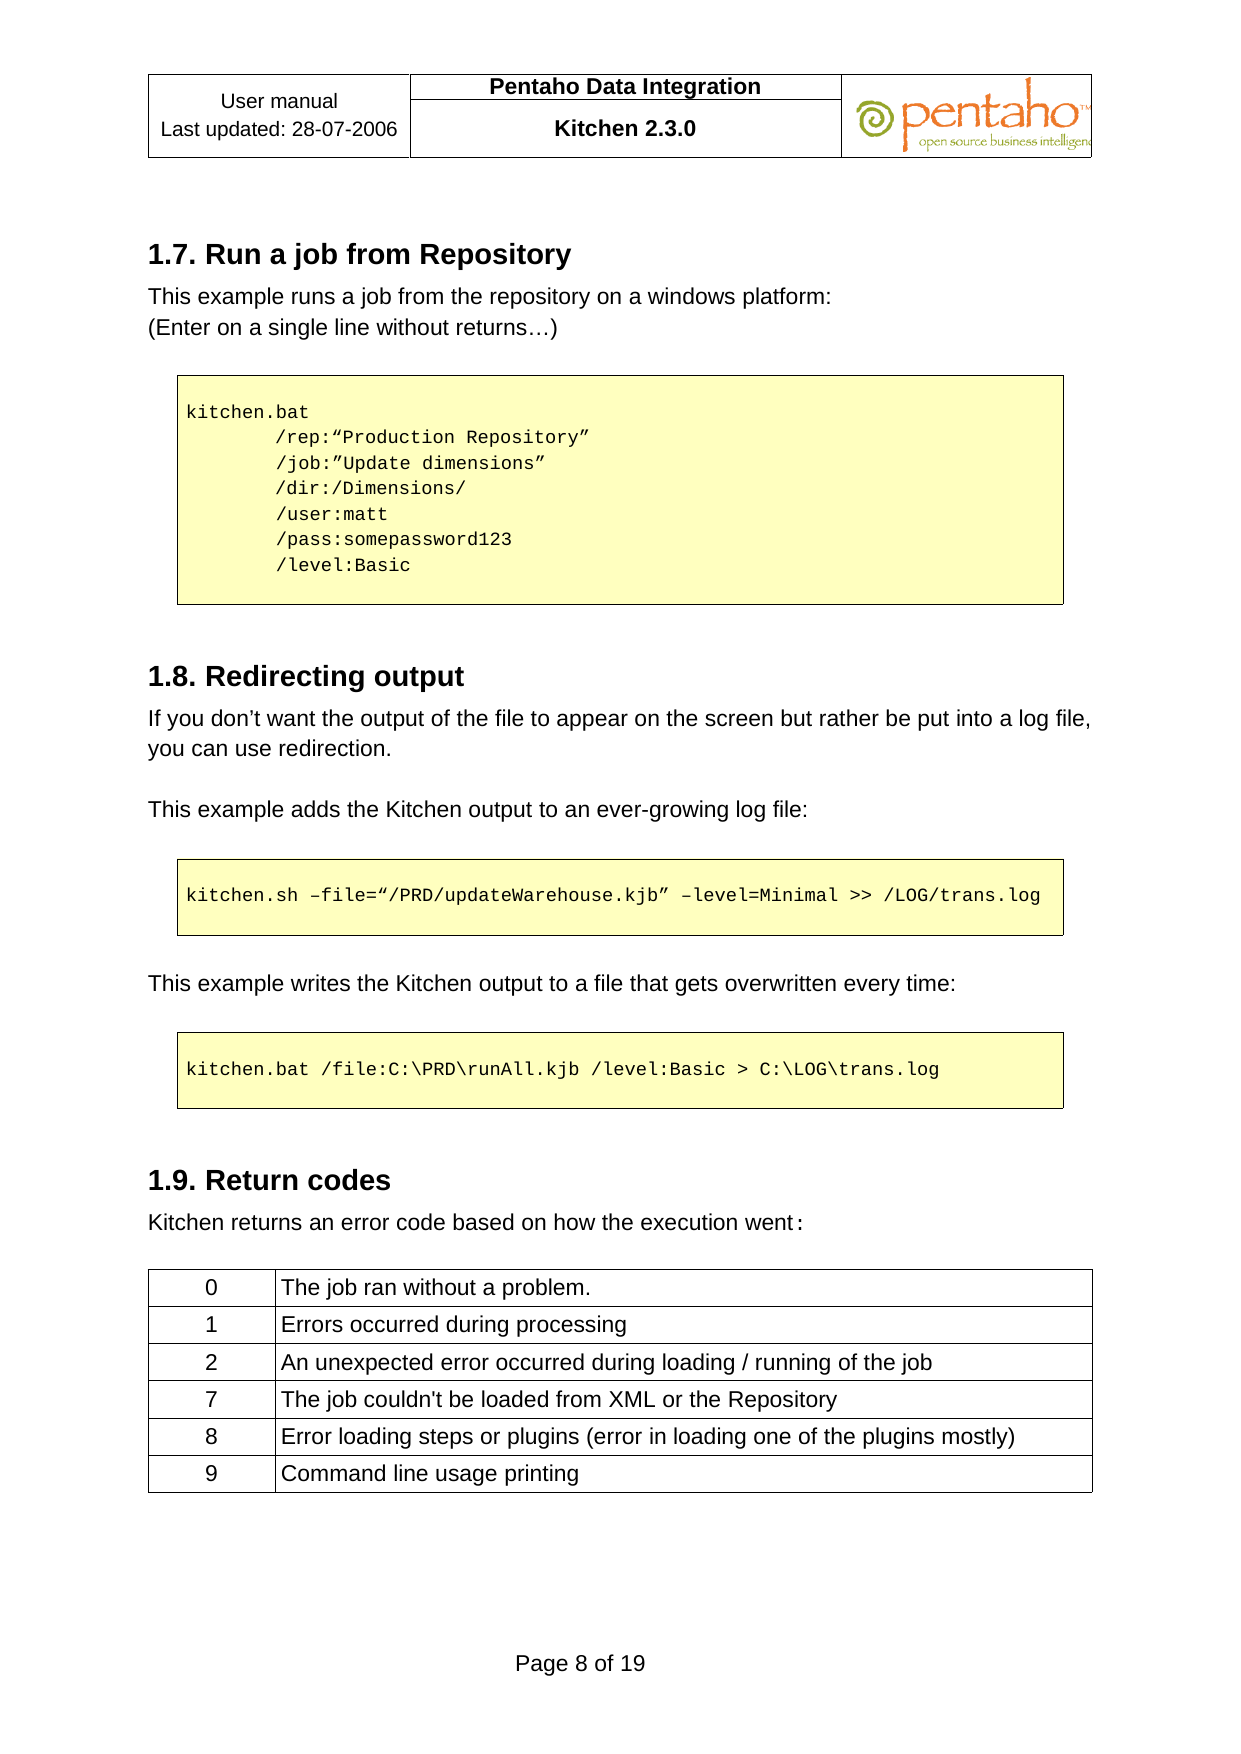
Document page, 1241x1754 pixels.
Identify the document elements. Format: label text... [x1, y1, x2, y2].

table_cell Command line usage printing [276, 1456, 1092, 1492]
table_header 0 [149, 1270, 275, 1306]
text /job:”Update dimensions” [178, 452, 1063, 475]
table_cell The job couldn't be loaded from XML or the Repository [276, 1381, 1092, 1418]
table_cell Error loading steps or plugins (error in loading one of the plugins mostly) [276, 1419, 1092, 1455]
text This example runs a job from the repository on a windows platform: [148, 283, 1092, 309]
subtitle Redirecting output [148, 660, 1092, 693]
table_cell 1 [149, 1307, 275, 1343]
table_cell 8 [149, 1419, 275, 1455]
text (Enter on a single line without returns…) [148, 314, 1092, 340]
text Kitchen returns an error code based on how the execution went: [148, 1209, 1092, 1236]
table_header The job ran without a problem. [276, 1270, 1092, 1306]
text This example adds the Kitchen output to an ever-growing log file: [148, 797, 1092, 823]
text /level:Basic [178, 553, 1063, 577]
text kitchen.bat /file:C:\PRD\runAll.kjb /level:Basic > C:\LOG\trans.log [178, 1057, 1063, 1081]
text /user:matt [178, 502, 1063, 526]
subtitle Return codes [148, 1164, 1092, 1197]
text /dir:/Dimensions/ [178, 477, 1063, 501]
table_cell Errors occurred during processing [276, 1307, 1092, 1343]
table_cell 9 [149, 1456, 275, 1492]
table_cell 7 [149, 1381, 275, 1418]
text kitchen.sh –file=“/PRD/updateWarehouse.kjb” –level=Minimal >> /LOG/trans.log [178, 884, 1063, 907]
table_cell 2 [149, 1344, 275, 1380]
text If you don’t want the output of the file to appear on the screen but rather be put into a log file, you can use redirection. [148, 705, 1092, 761]
text This example writes the Kitchen output to a file that gets overwritten every time: [148, 971, 1092, 996]
text /rep:“Production Repository” [178, 426, 1063, 450]
subtitle Run a job from Repository [148, 238, 1092, 271]
text /pass:somepassword123 [178, 528, 1063, 551]
table_cell An unexpected error occurred during loading / running of the job [276, 1344, 1092, 1380]
text kitchen.bat [178, 401, 1063, 424]
